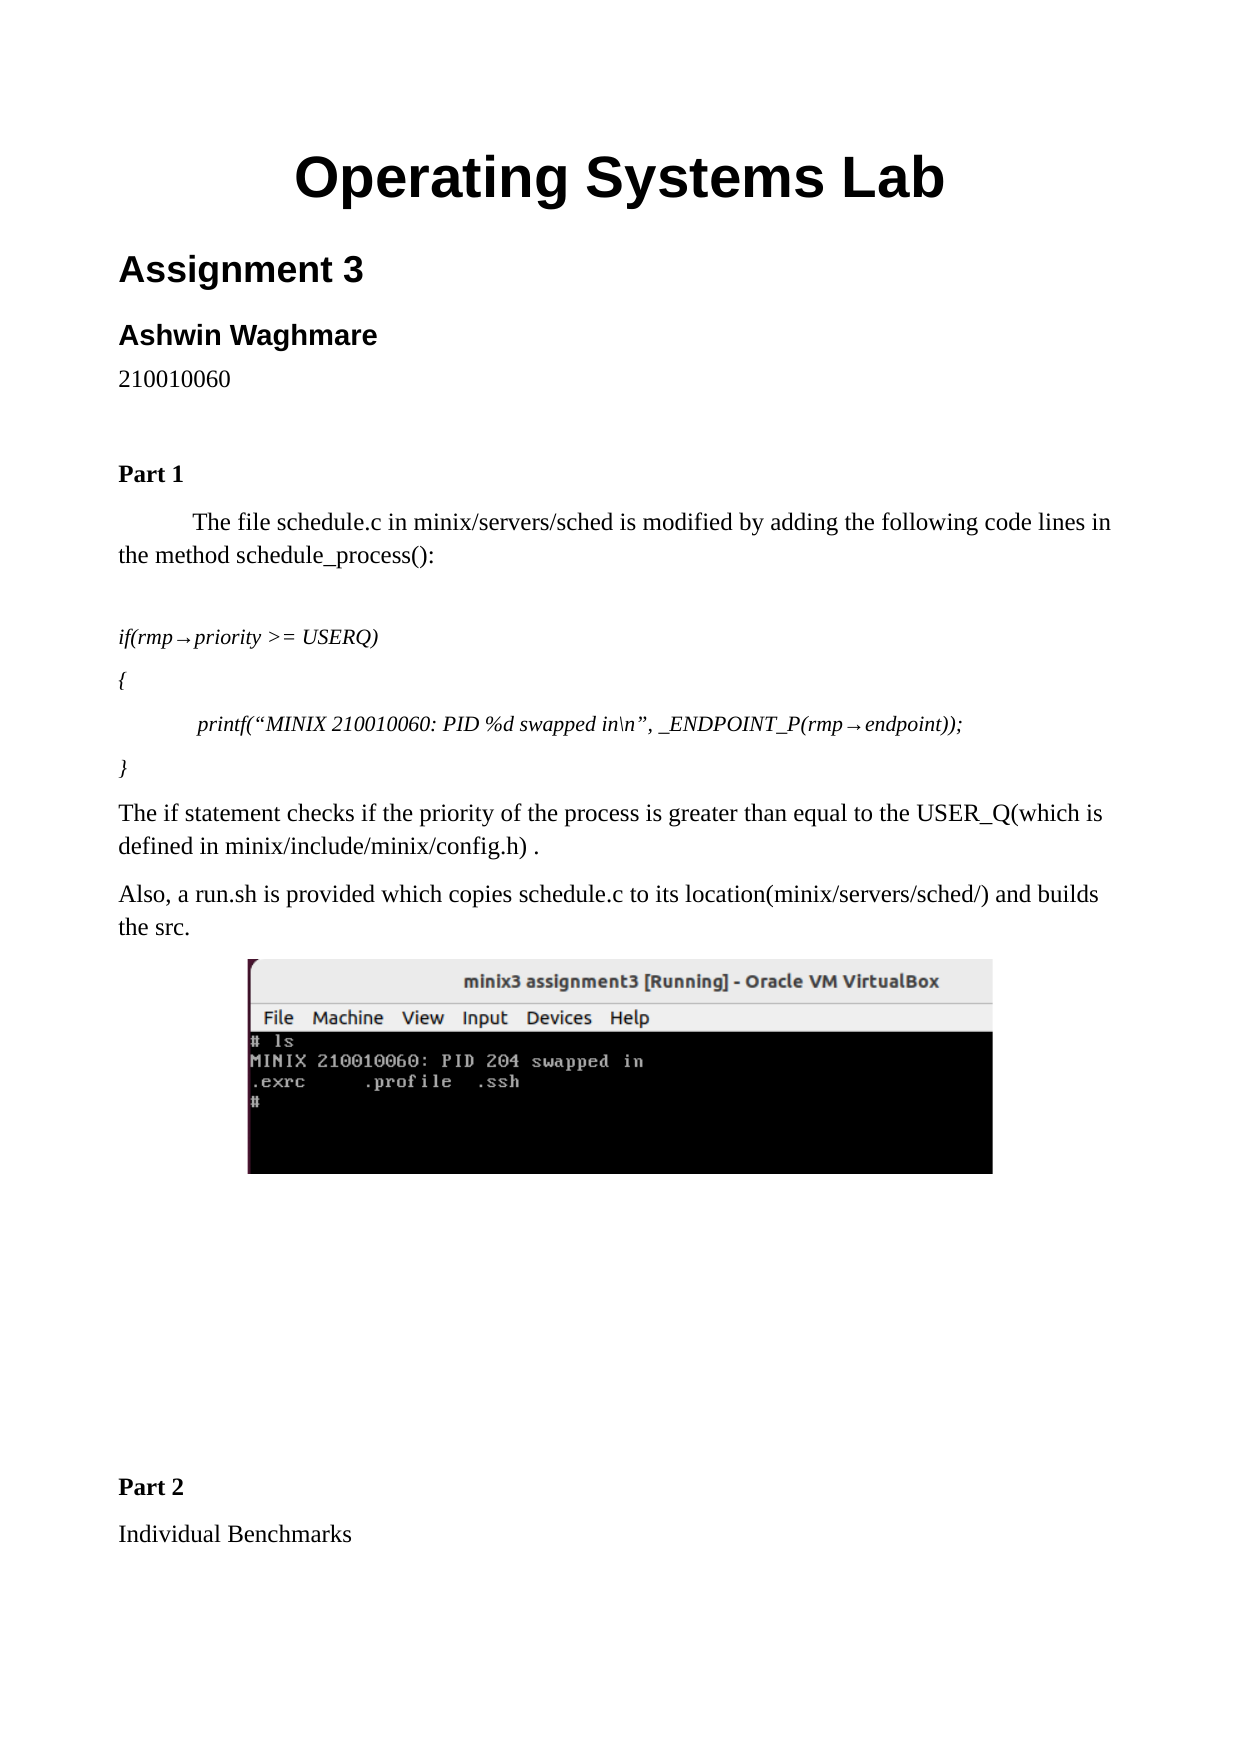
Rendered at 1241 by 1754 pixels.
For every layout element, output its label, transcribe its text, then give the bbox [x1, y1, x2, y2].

picture [247, 959, 993, 1174]
text 210010060 [118, 364, 1122, 393]
text The file schedule.c in minix/servers/sched is modified by adding the following code lines in the method schedule_process(): [118, 507, 1122, 568]
title Operating Systems Lab [118, 143, 1122, 210]
text if(rmp→priority >= USERQ) [118, 624, 1122, 649]
subtitle Ashwin Waghmare [118, 318, 1122, 351]
text printf(“MINIX 210010060: PID %d swapped in\n”, _ENDPOINT_P(rmp→endpoint)); [118, 711, 1122, 736]
text The if statement checks if the priority of the process is greater than equal to the USER_Q(which is defined in minix/include/minix/config.h) . [118, 798, 1122, 860]
text } [118, 754, 1122, 780]
text Also, a run.sh is provided which copies schedule.c to its location(minix/servers/sched/) and builds the src. [118, 879, 1122, 941]
text Part 2 [118, 1472, 1122, 1501]
text Individual Benchmarks [118, 1519, 1122, 1548]
text Part 1 [118, 459, 1122, 488]
text { [118, 667, 1122, 693]
subtitle Assignment 3 [118, 248, 1122, 291]
